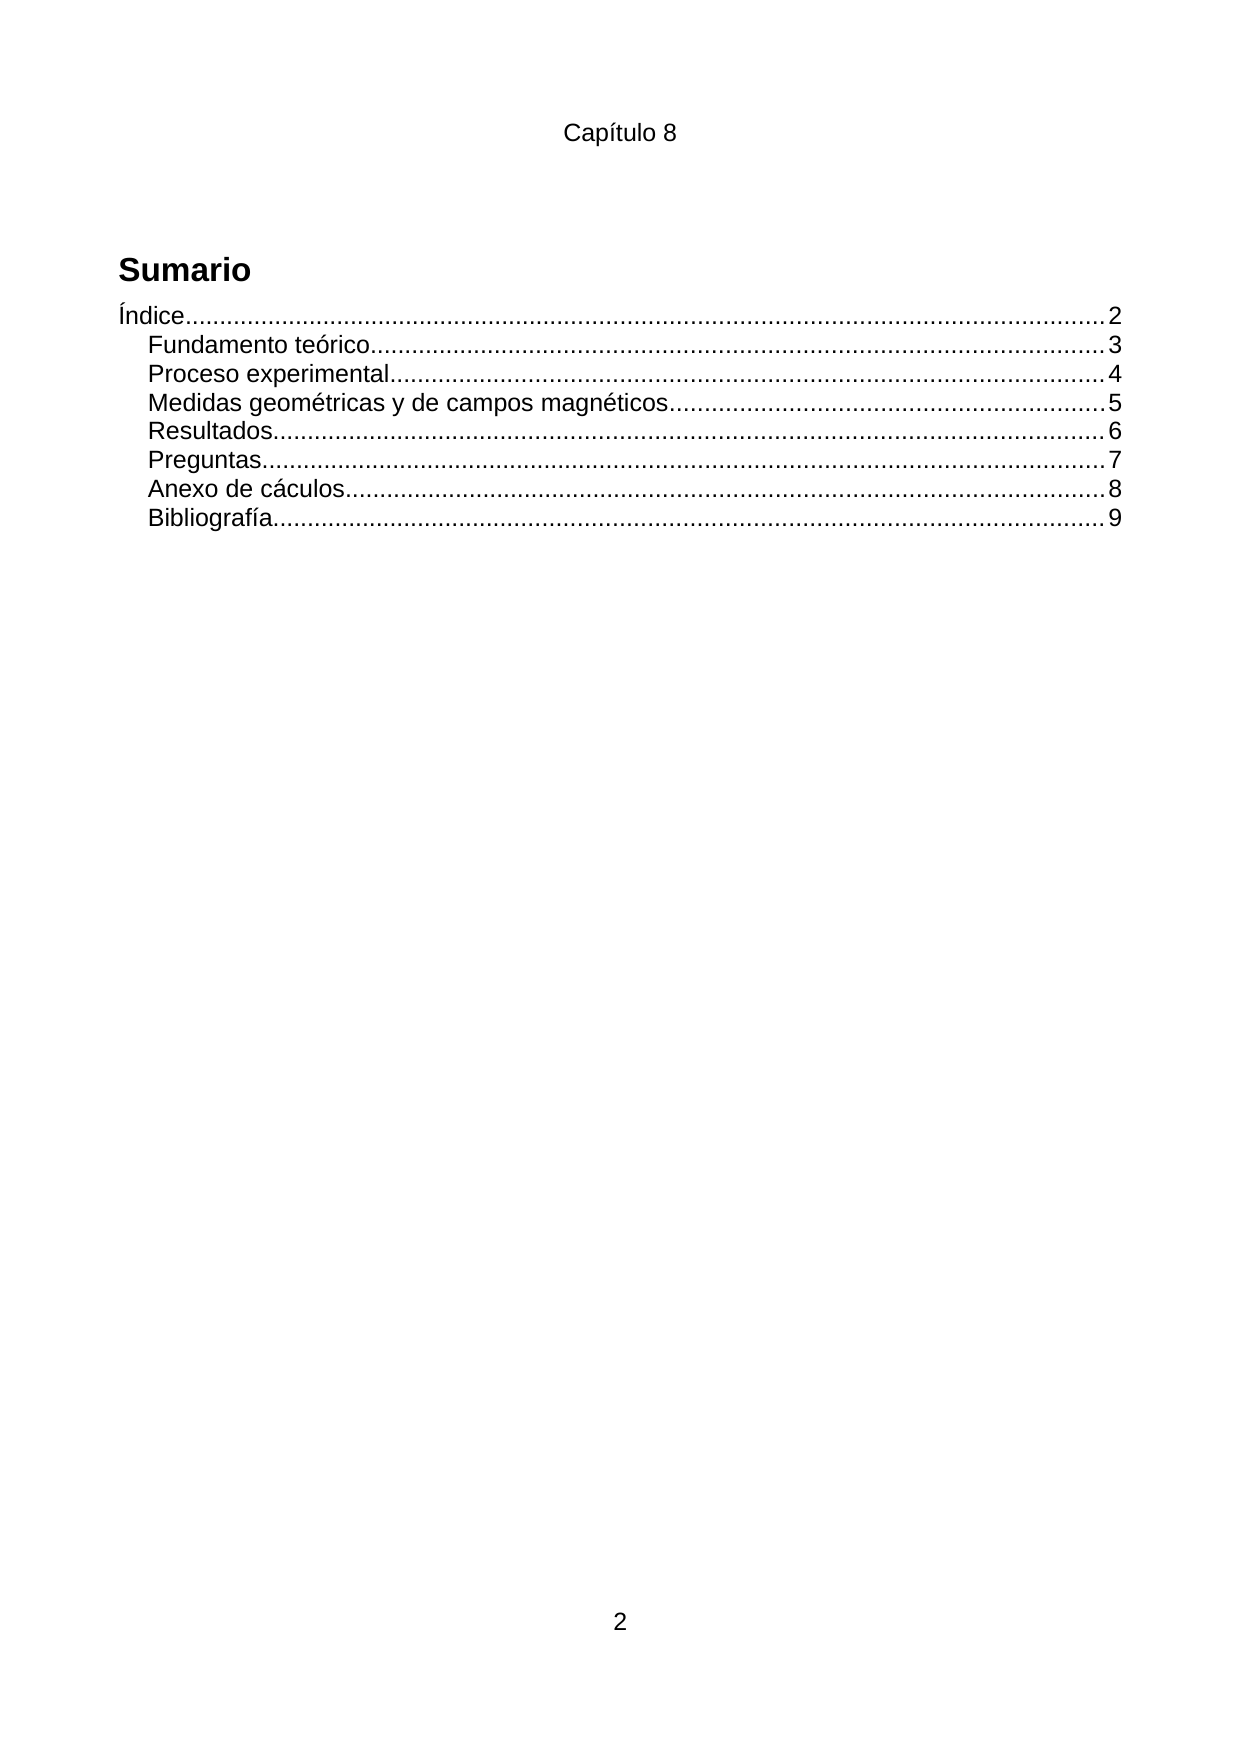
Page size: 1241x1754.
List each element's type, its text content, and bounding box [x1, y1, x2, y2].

text Medidas geométricas y de campos magnéticos 5 [148, 388, 1122, 416]
text Índice 2 [118, 301, 1122, 330]
text Anexo de cáculos 8 [148, 474, 1122, 503]
text Preguntas 7 [148, 445, 1122, 474]
text Fundamento teórico 3 [148, 330, 1122, 359]
text Bibliografía 9 [148, 503, 1122, 531]
subtitle Sumario [118, 250, 1122, 289]
text Proceso experimental 4 [148, 359, 1122, 388]
text Resultados 6 [148, 416, 1122, 445]
